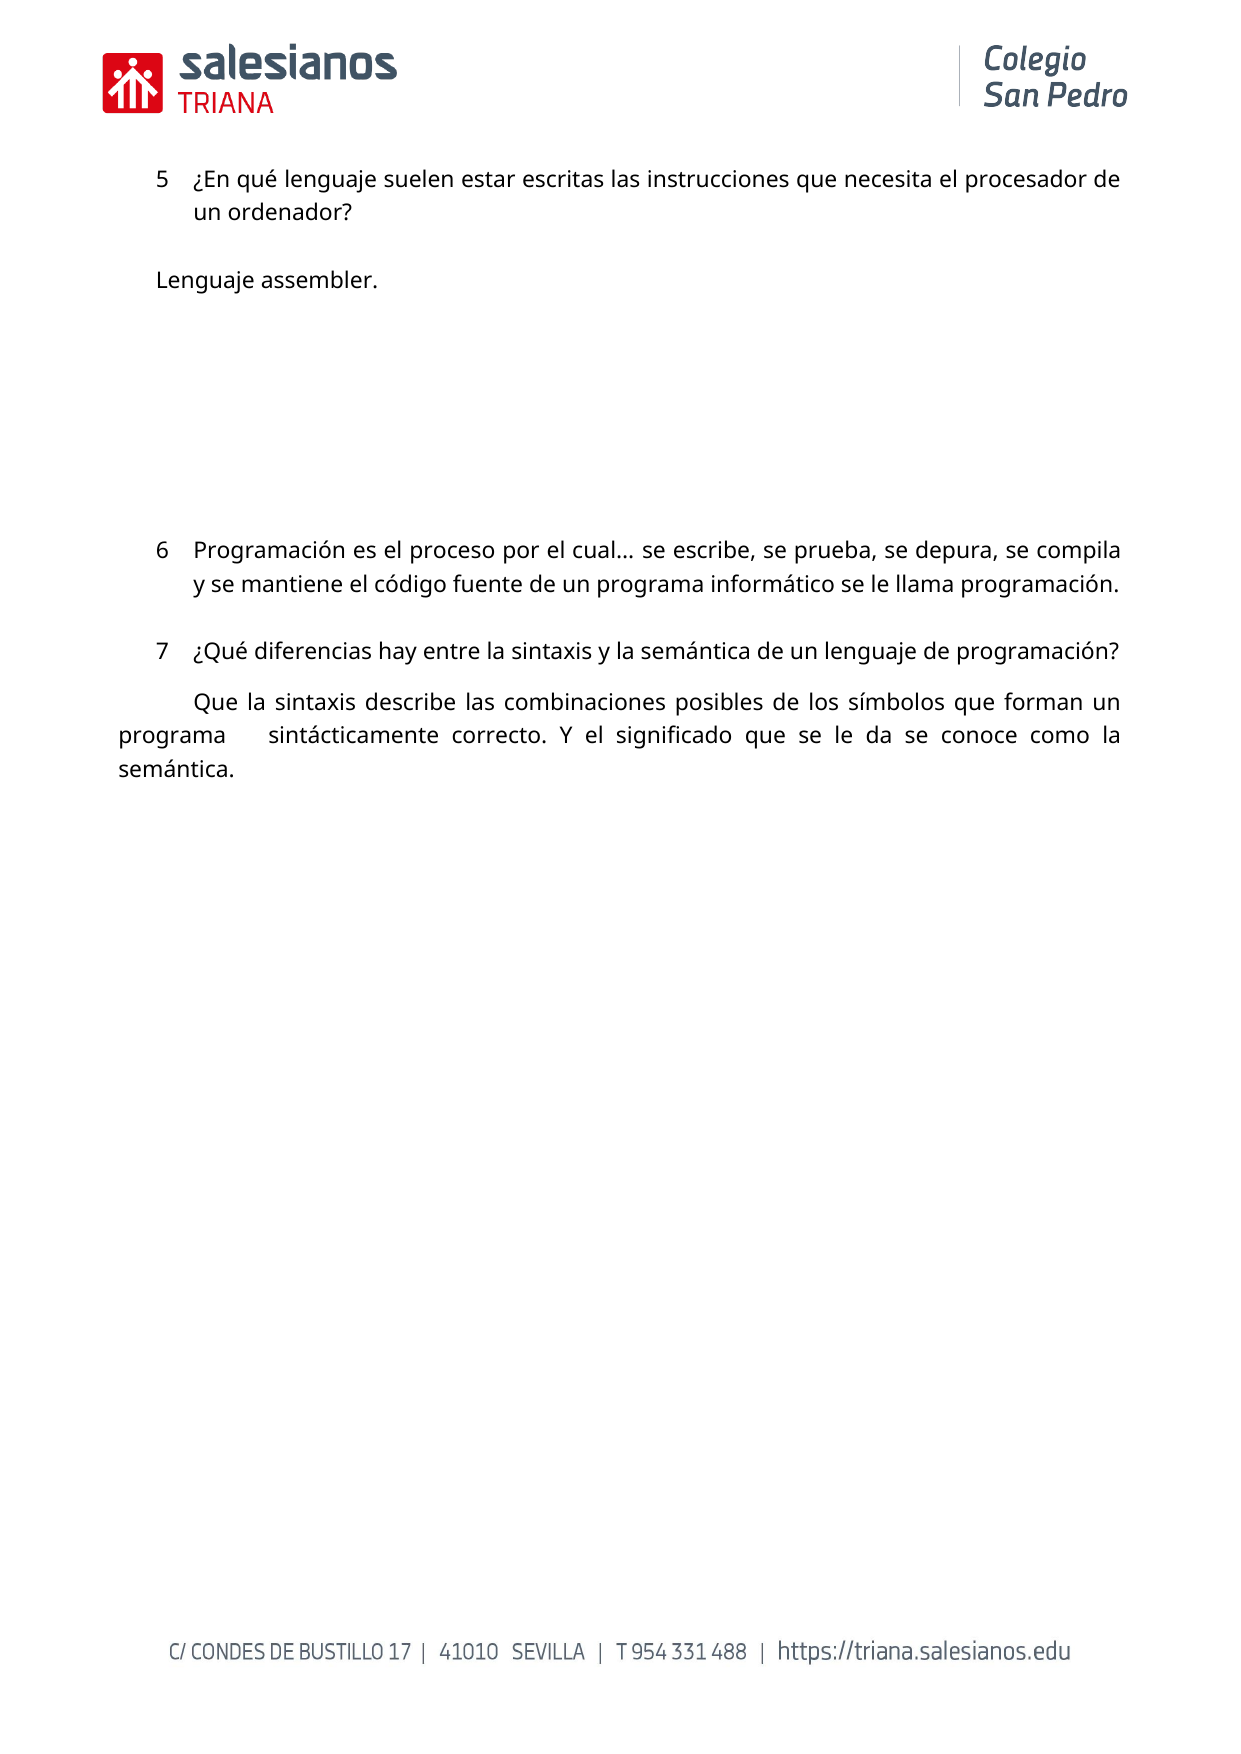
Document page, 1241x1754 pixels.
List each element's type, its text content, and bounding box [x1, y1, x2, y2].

text Que la sintaxis describe las combinaciones posibles de los símbolos que forman un programa sintácticamente correcto. Y el significado que se le da se conoce como la semántica. [118, 685, 1122, 784]
list Programación es el proceso por el cual… se escribe, se prueba, se depura, se compila y se mantiene el código fuente de un programa informático se le llama programación. [156, 534, 1122, 599]
picture [93, 28, 402, 125]
list ¿En qué lenguaje suelen estar escritas las instrucciones que necesita el procesador de un ordenador? [156, 162, 1122, 227]
text Lenguaje assembler. [156, 264, 1122, 295]
list ¿Qué diferencias hay entre la sintaxis y la semántica de un lenguaje de programación? [156, 635, 1122, 666]
picture [951, 32, 1136, 122]
picture [0, 1632, 1241, 1699]
